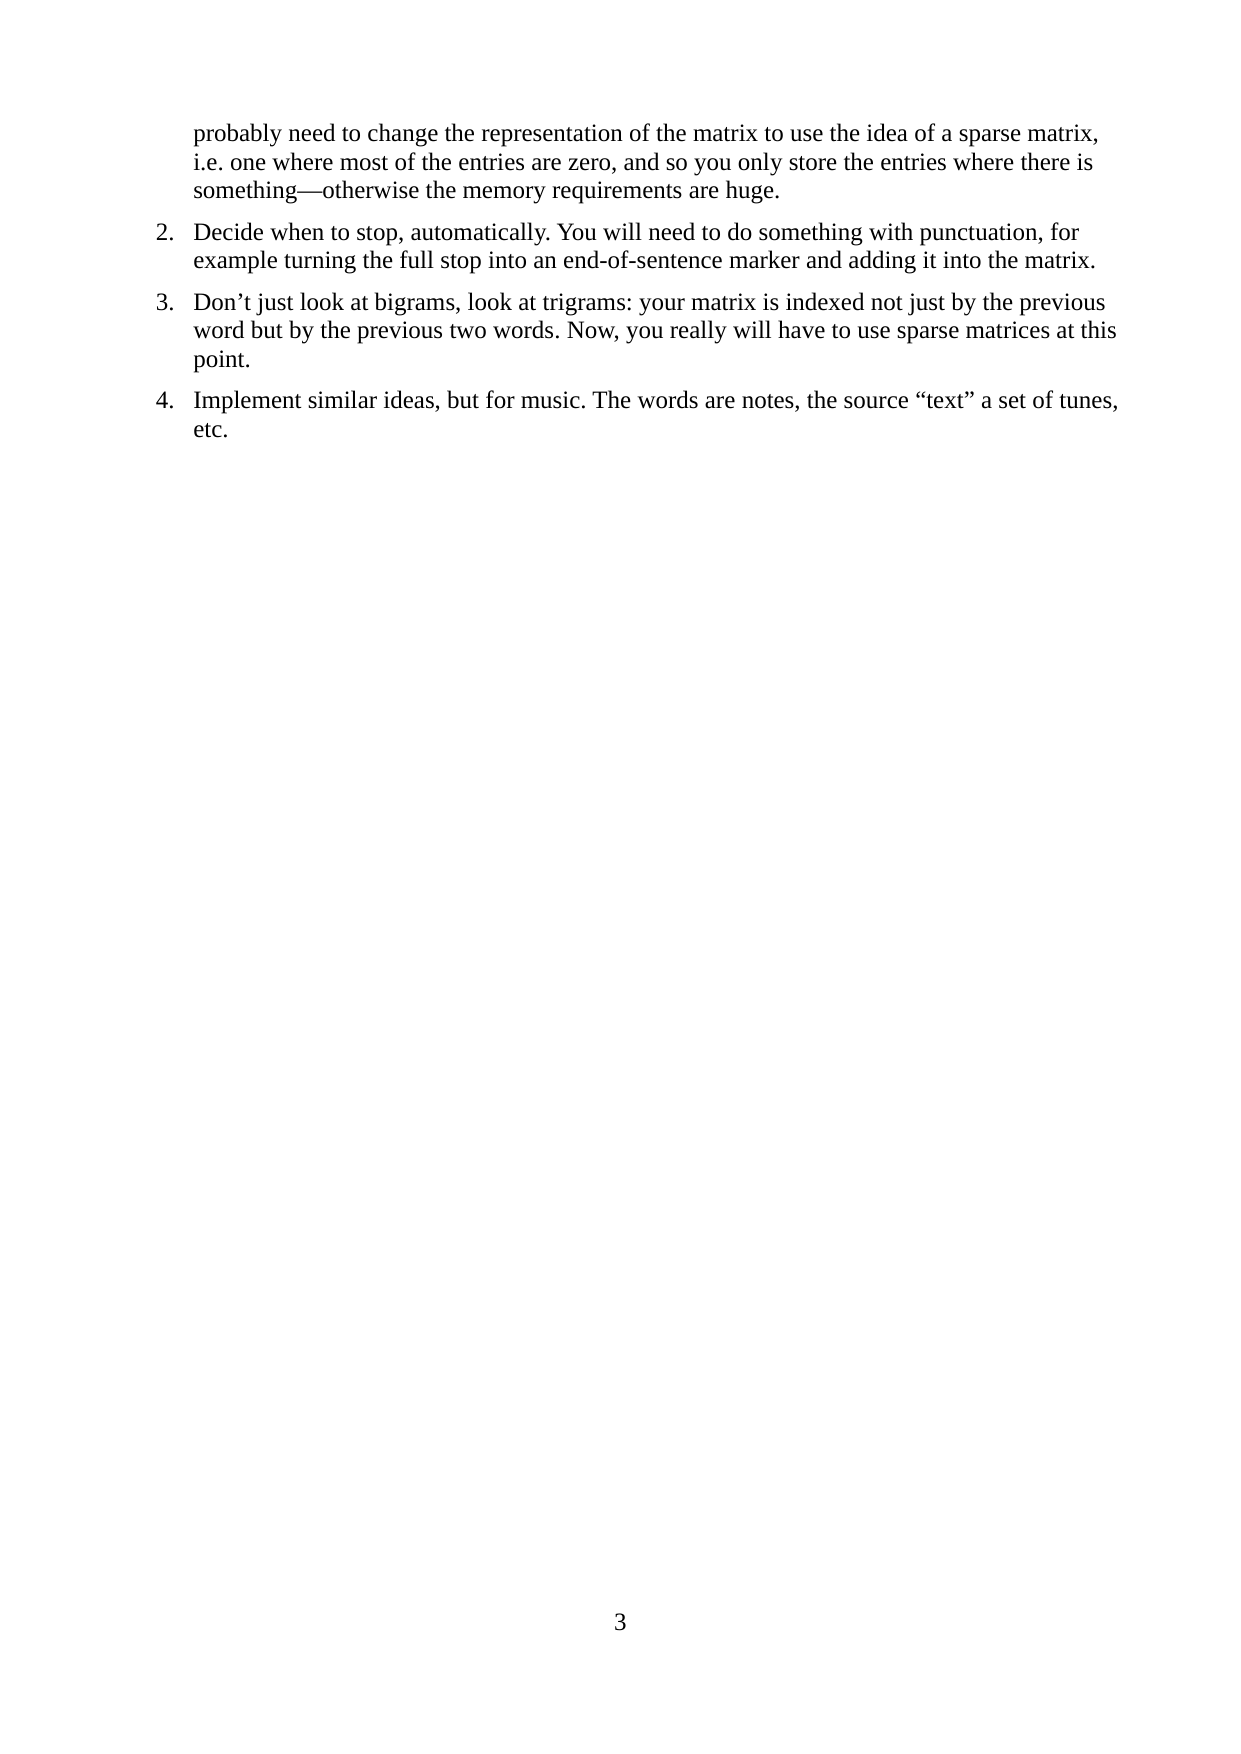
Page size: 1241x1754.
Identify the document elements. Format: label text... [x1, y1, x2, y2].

list Don’t just look at bigrams, look at trigrams: your matrix is indexed not just by the previous word but by the previous two words. Now, you really will have to use sparse matrices at this point. [156, 287, 1122, 373]
list Decide when to stop, automatically. You will need to do something with punctuation, for example turning the full stop into an end-of-sentence marker and adding it into the matrix. [156, 217, 1122, 274]
list probably need to change the representation of the matrix to use the idea of a sparse matrix, i.e. one where most of the entries are zero, and so you only store the entries where there is something—otherwise the memory requirements are huge. [156, 118, 1122, 204]
list Implement similar ideas, but for music. The words are notes, the source “text” a set of tunes, etc. [156, 386, 1122, 443]
